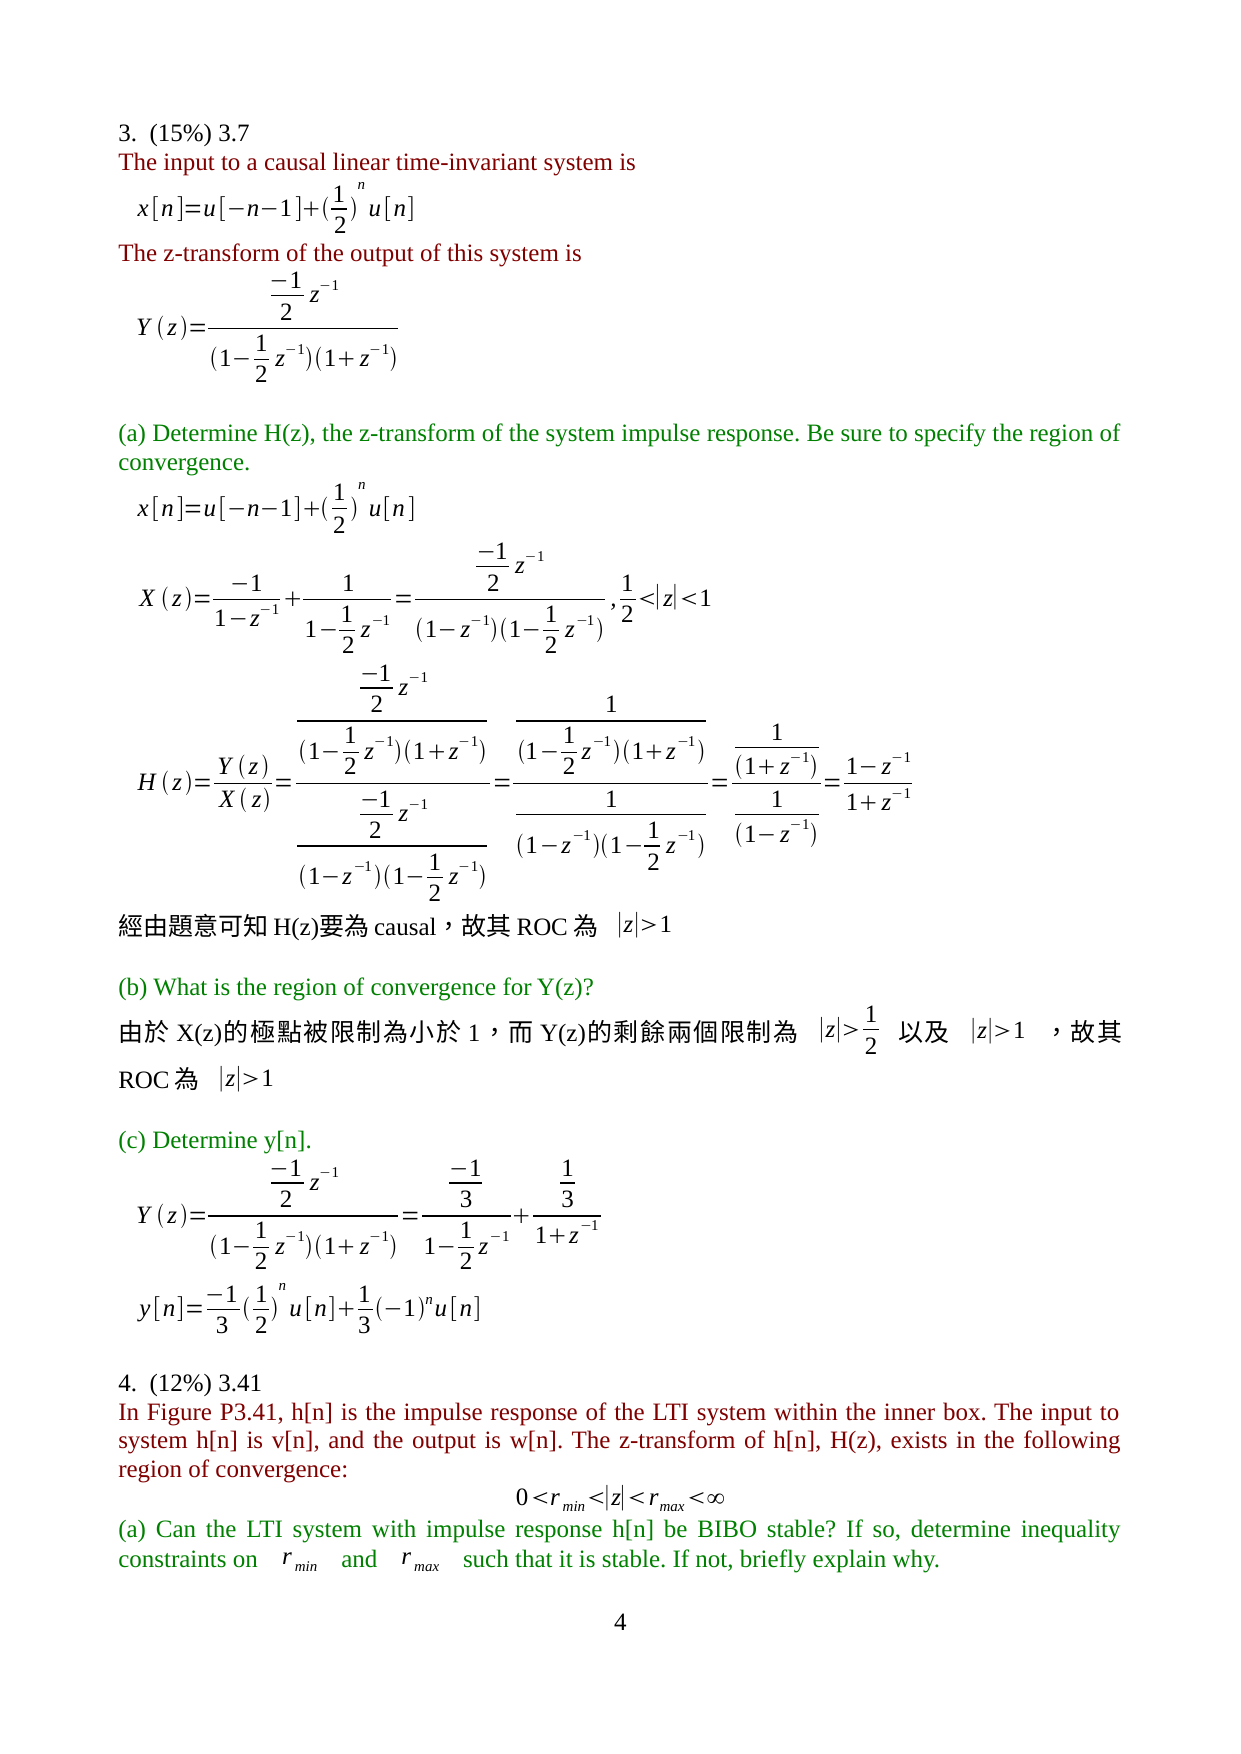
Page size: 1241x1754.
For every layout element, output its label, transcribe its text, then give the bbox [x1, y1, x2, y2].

text 經由題意可知H(z)要為causal，故其ROC為 [118, 906, 1122, 943]
text (a) Determine H(z), the z-transform of the system impulse response. Be sure to specify the region of convergence. [118, 418, 1122, 475]
text In Figure P3.41, h[n] is the impulse response of the LTI system within the inner box. The input to system h[n] is v[n], and the output is w[n]. The z-transform of h[n], H(z), exists in the following region of convergence: [118, 1397, 1122, 1483]
text 由於X(z)的極點被限制為小於1，而Y(z)的剩餘兩個限制為以及，故其ROC為 [118, 1001, 1122, 1096]
text (c) Determine y[n]. [118, 1126, 1122, 1154]
text (b) What is the region of convergence for Y(z)? [118, 972, 1122, 1001]
text The z-transform of the output of this system is [118, 238, 1122, 267]
text 3. (15%) 3.7 [118, 118, 1122, 147]
text The input to a causal linear time-invariant system is [118, 147, 1122, 176]
text 4. (12%) 3.41 [118, 1368, 1122, 1397]
text (a) Can the LTI system with impulse response h[n] be BIBO stable? If so, determine inequality constraints on and such that it is stable. If not, briefly explain why. [118, 1514, 1122, 1574]
